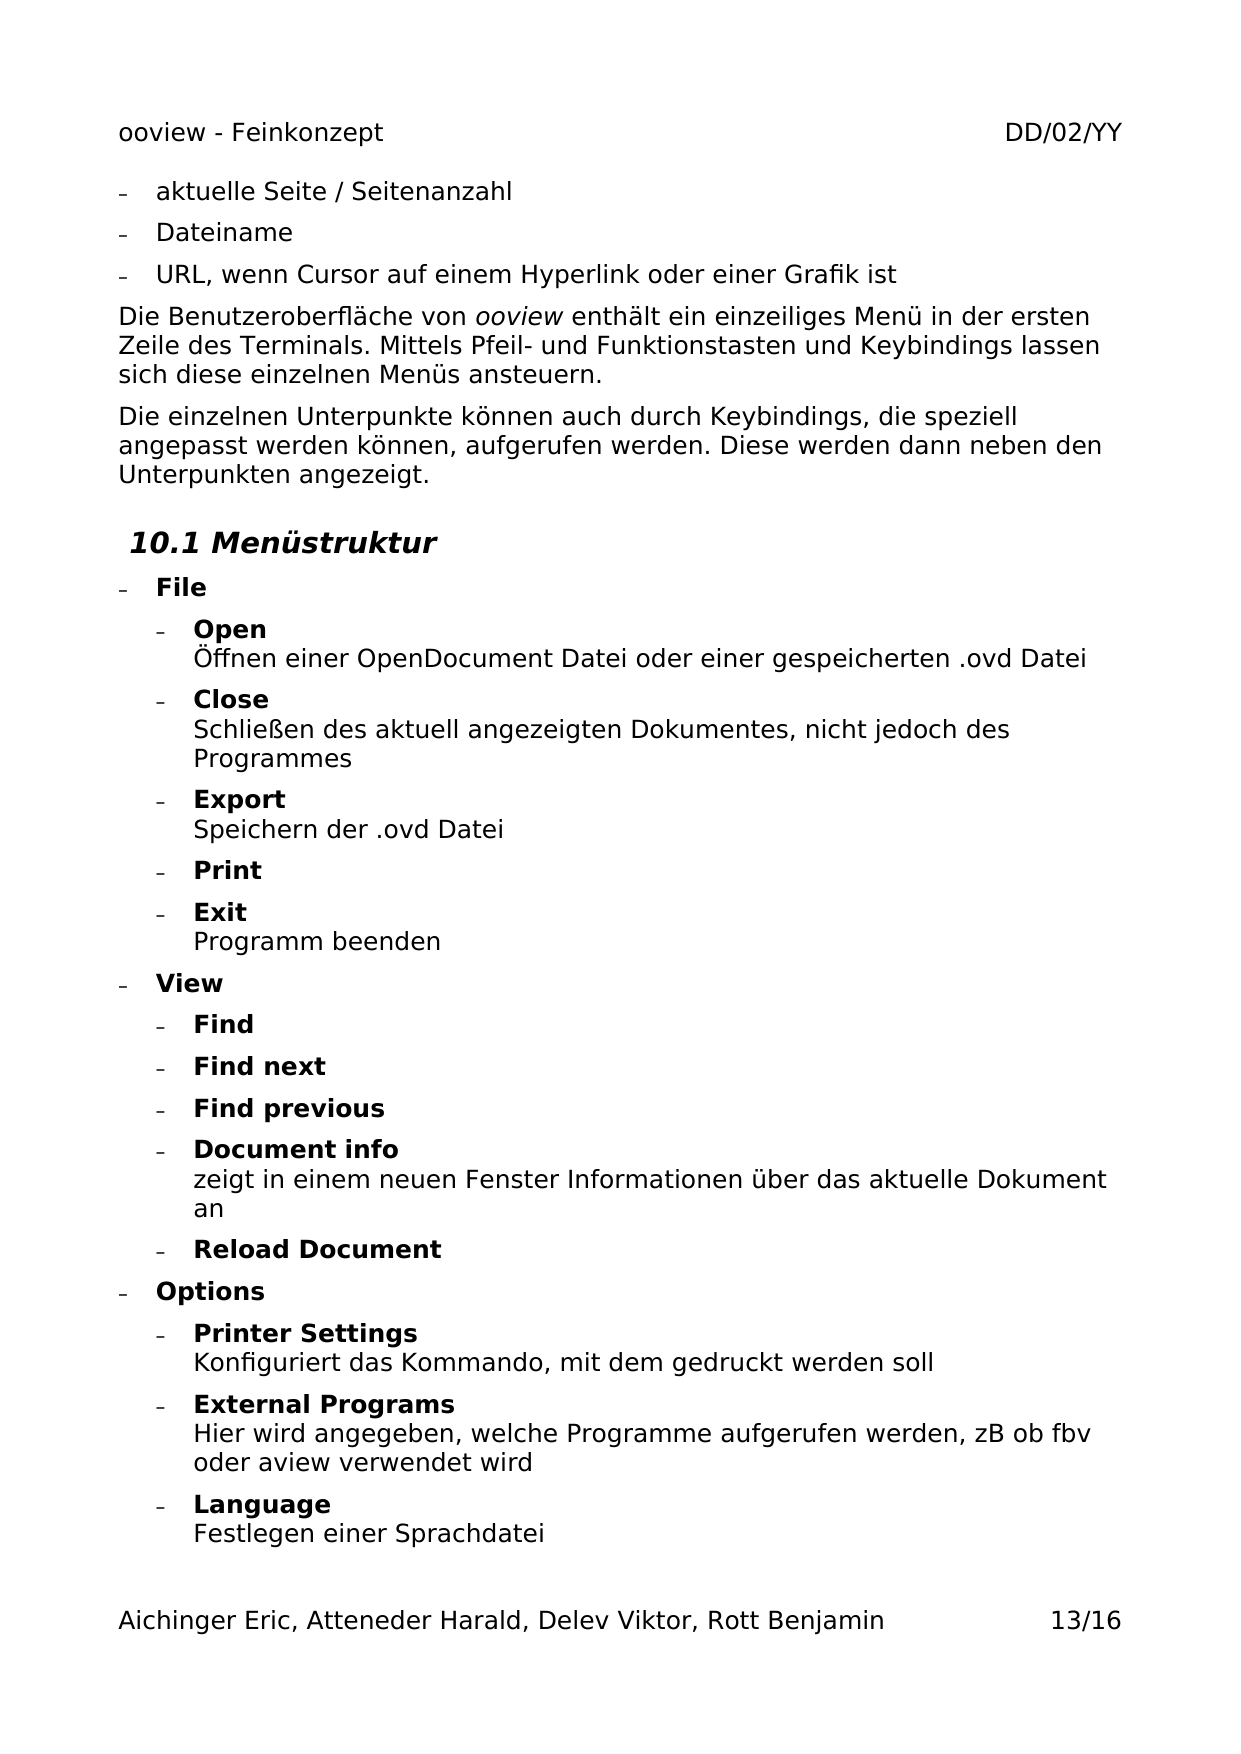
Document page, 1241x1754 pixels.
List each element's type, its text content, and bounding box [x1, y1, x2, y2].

list Options [118, 1277, 1122, 1307]
list Exit Programm beenden [156, 898, 1122, 957]
list External Programs Hier wird angegeben, welche Programme aufgerufen werden, zB ob fbv oder aview verwendet wird [156, 1390, 1122, 1477]
list aktuelle Seite / Seitenanzahl [118, 177, 1122, 206]
list Open Öffnen einer OpenDocument Datei oder einer gespeicherten .ovd Datei [156, 615, 1122, 673]
list Dateiname [118, 218, 1122, 248]
list File [118, 573, 1122, 602]
list View [118, 969, 1122, 998]
text Die einzelnen Unterpunkte können auch durch Keybindings, die speziell angepasst werden können, aufgerufen werden. Diese werden dann neben den Unterpunkten angezeigt. [118, 402, 1122, 489]
list URL, wenn Cursor auf einem Hyperlink oder einer Grafik ist [118, 260, 1122, 289]
list Printer Settings Konfiguriert das Kommando, mit dem gedruckt werden soll [156, 1319, 1122, 1377]
list Find next [156, 1052, 1122, 1082]
text Die Benutzeroberfläche von ooview enthält ein einzeiliges Menü in der ersten Zeile des Terminals. Mittels Pfeil- und Funktionstasten und Keybindings lassen sich diese einzelnen Menüs ansteuern. [118, 302, 1122, 389]
list Find [156, 1011, 1122, 1040]
list Reload Document [156, 1236, 1122, 1265]
list Find previous [156, 1094, 1122, 1123]
list Close Schließen des aktuell angezeigten Dokumentes, nicht jedoch des Programmes [156, 686, 1122, 773]
list Language Festlegen einer Sprachdatei [156, 1490, 1122, 1548]
subtitle Menüstruktur [118, 527, 1122, 561]
list Document info zeigt in einem neuen Fenster Informationen über das aktuelle Dokument an [156, 1136, 1122, 1223]
list Export Speichern der .ovd Datei [156, 786, 1122, 844]
list Print [156, 857, 1122, 886]
